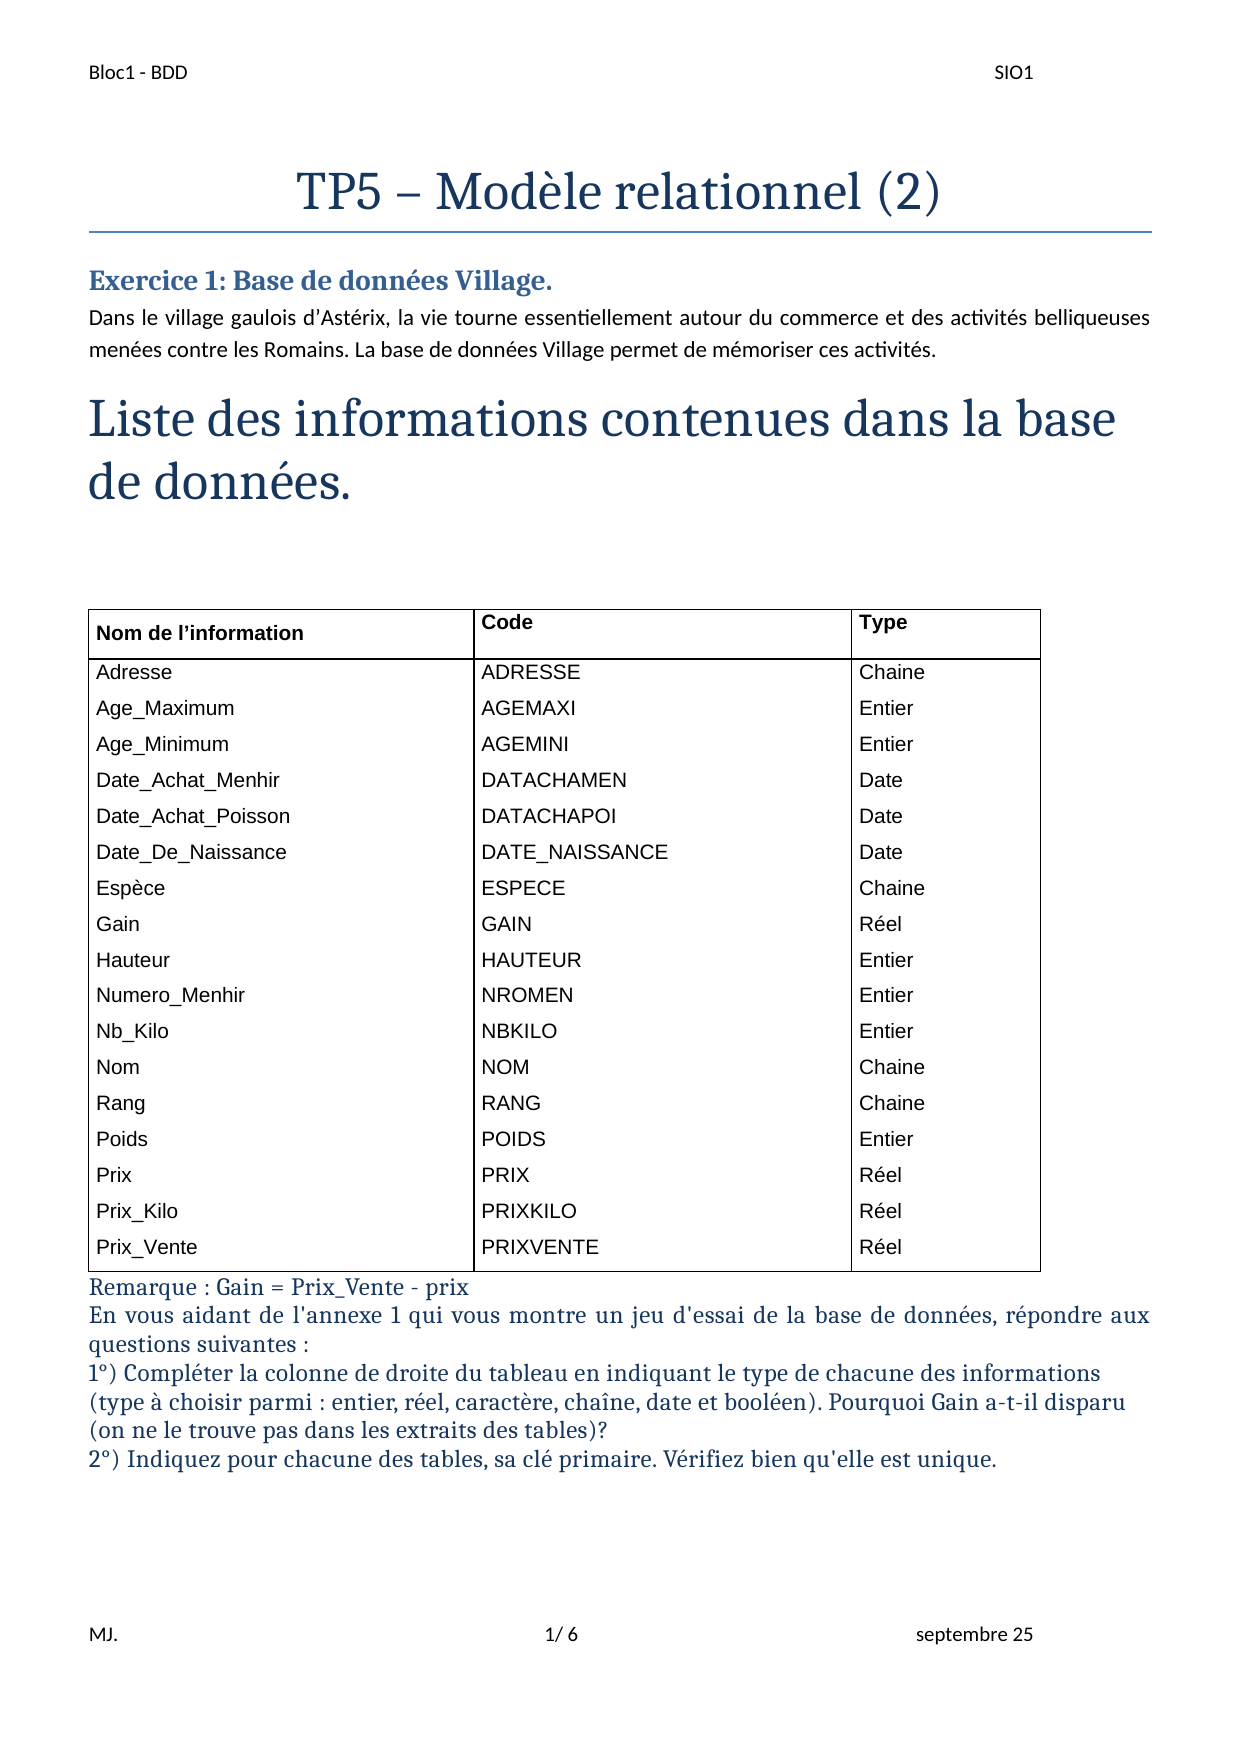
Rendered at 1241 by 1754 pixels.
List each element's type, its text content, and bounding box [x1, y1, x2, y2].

table_cell AGEMINI [475, 732, 851, 768]
table_cell Entier [852, 948, 1040, 983]
table_cell PRIX [475, 1163, 851, 1199]
table_cell ADRESSE [475, 660, 851, 696]
table_cell RANG [475, 1091, 851, 1127]
table_cell Chaine [852, 1055, 1040, 1091]
table_cell Date [852, 840, 1040, 876]
table_cell Réel [852, 911, 1040, 947]
table_cell Age_Minimum [89, 732, 473, 768]
table_cell NROMEN [475, 983, 851, 1019]
table_cell Gain [89, 911, 473, 947]
subtitle Exercice 1: Base de données Village. [88, 264, 1152, 298]
table_cell Rang [89, 1091, 473, 1127]
table_header Code [475, 610, 851, 658]
table_cell NOM [475, 1055, 851, 1091]
table_cell Entier [852, 732, 1040, 768]
text 2°) Indiquez pour chacune des tables, sa clé primaire. Vérifiez bien qu'elle est unique. [88, 1445, 1152, 1474]
table_cell Poids [89, 1127, 473, 1163]
table_cell Date_De_Naissance [89, 840, 473, 876]
table_cell Prix_Vente [89, 1235, 473, 1271]
table_cell Entier [852, 983, 1040, 1019]
table_cell ESPECE [475, 876, 851, 911]
table_cell Date_Achat_Menhir [89, 768, 473, 804]
table_cell Réel [852, 1163, 1040, 1199]
table_cell Nb_Kilo [89, 1019, 473, 1055]
table_cell Adresse [89, 660, 473, 696]
text Liste des informations contenues dans la base de données. [88, 388, 1152, 577]
table_cell Date_Achat_Poisson [89, 804, 473, 839]
table_cell Entier [852, 1127, 1040, 1163]
table_cell Chaine [852, 876, 1040, 911]
table_cell Prix_Kilo [89, 1199, 473, 1235]
text Dans le village gaulois d’Astérix, la vie tourne essentiellement autour du commerce et des activités belliqueuses menées contre les Romains. La base de données Village permet de mémoriser ces activités. [88, 303, 1152, 363]
table_cell AGEMAXI [475, 696, 851, 732]
table_header Type [852, 610, 1040, 658]
table_cell Date [852, 768, 1040, 804]
table_cell Entier [852, 1019, 1040, 1055]
table_cell Chaine [852, 660, 1040, 696]
table_cell HAUTEUR [475, 948, 851, 983]
table_cell Numero_Menhir [89, 983, 473, 1019]
table_cell Hauteur [89, 948, 473, 983]
table_cell DATACHAMEN [475, 768, 851, 804]
table_cell DATE_NAISSANCE [475, 840, 851, 876]
table_cell Nom [89, 1055, 473, 1091]
table_cell Réel [852, 1235, 1040, 1271]
table_cell Espèce [89, 876, 473, 911]
text En vous aidant de l'annexe 1 qui vous montre un jeu d'essai de la base de données, répondre aux questions suivantes : [88, 1301, 1152, 1359]
table_header Nom de l’information [89, 610, 473, 658]
table_cell DATACHAPOI [475, 804, 851, 839]
table_cell Réel [852, 1199, 1040, 1235]
table_cell GAIN [475, 911, 851, 947]
table_cell PRIXVENTE [475, 1235, 851, 1271]
table_cell NBKILO [475, 1019, 851, 1055]
text 1°) Compléter la colonne de droite du tableau en indiquant le type de chacune des informations (type à choisir parmi : entier, réel, caractère, chaîne, date et booléen). Pourquoi Gain a-t-il disparu (on ne le trouve pas dans les extraits des tables)? [88, 1359, 1152, 1445]
table_cell Chaine [852, 1091, 1040, 1127]
table_cell POIDS [475, 1127, 851, 1163]
table_cell Entier [852, 696, 1040, 732]
text Remarque : Gain = Prix_Vente - prix [88, 1272, 1152, 1301]
table_cell PRIXKILO [475, 1199, 851, 1235]
text TP5 – Modèle relationnel (2) [88, 160, 1152, 233]
table_cell Age_Maximum [89, 696, 473, 732]
table_cell Prix [89, 1163, 473, 1199]
table_cell Date [852, 804, 1040, 839]
